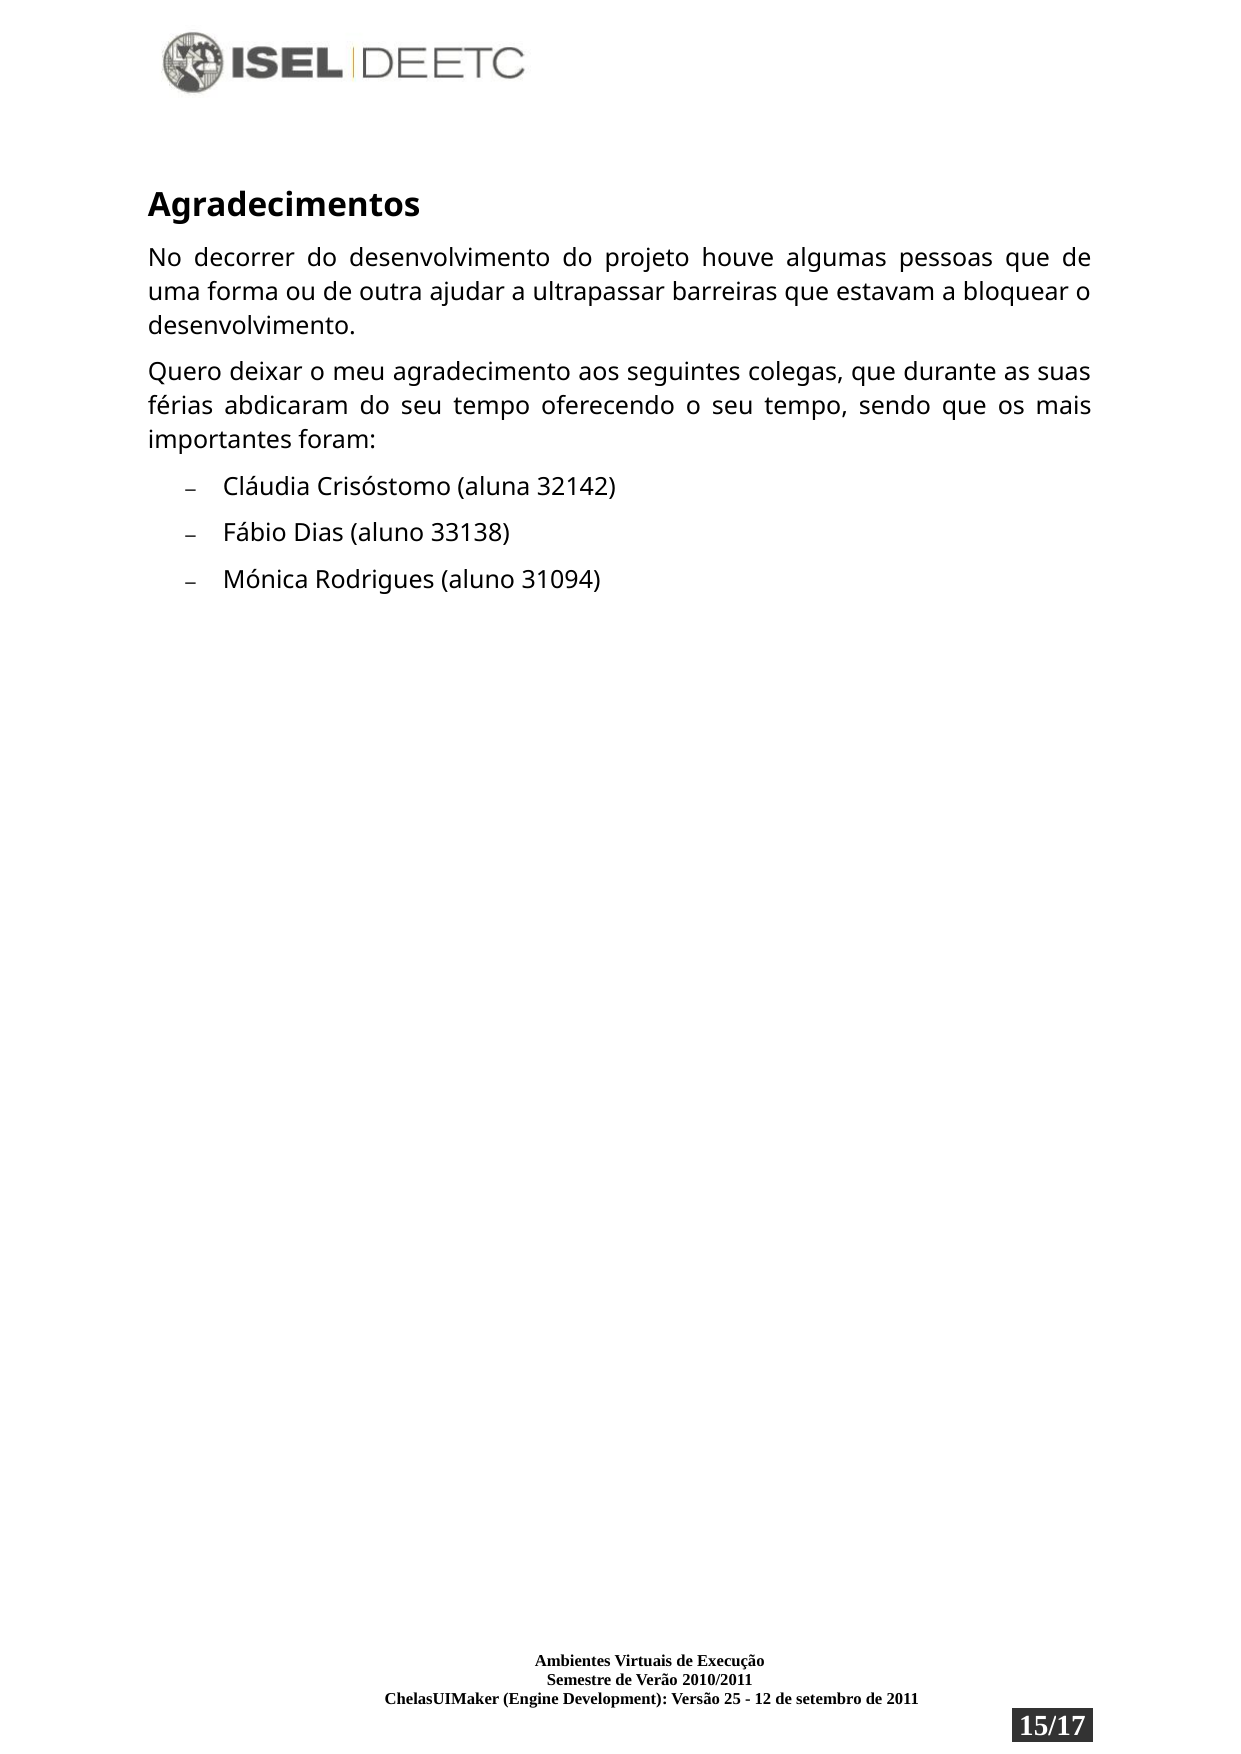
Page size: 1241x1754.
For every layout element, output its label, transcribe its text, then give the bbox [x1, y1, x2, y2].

subtitle Agradecimentos [148, 181, 1093, 227]
list Mónica Rodrigues (aluno 31094) [185, 562, 1093, 596]
text Quero deixar o meu agradecimento aos seguintes colegas, que durante as suas férias abdicaram do seu tempo oferecendo o seu tempo, sendo que os mais importantes foram: [148, 354, 1093, 456]
list Fábio Dias (aluno 33138) [185, 515, 1093, 549]
list Cláudia Crisóstomo (aluna 32142) [185, 468, 1093, 503]
picture [153, 17, 555, 118]
text No decorrer do desenvolvimento do projeto houve algumas pessoas que de uma forma ou de outra ajudar a ultrapassar barreiras que estavam a bloquear o desenvolvimento. [148, 239, 1093, 341]
